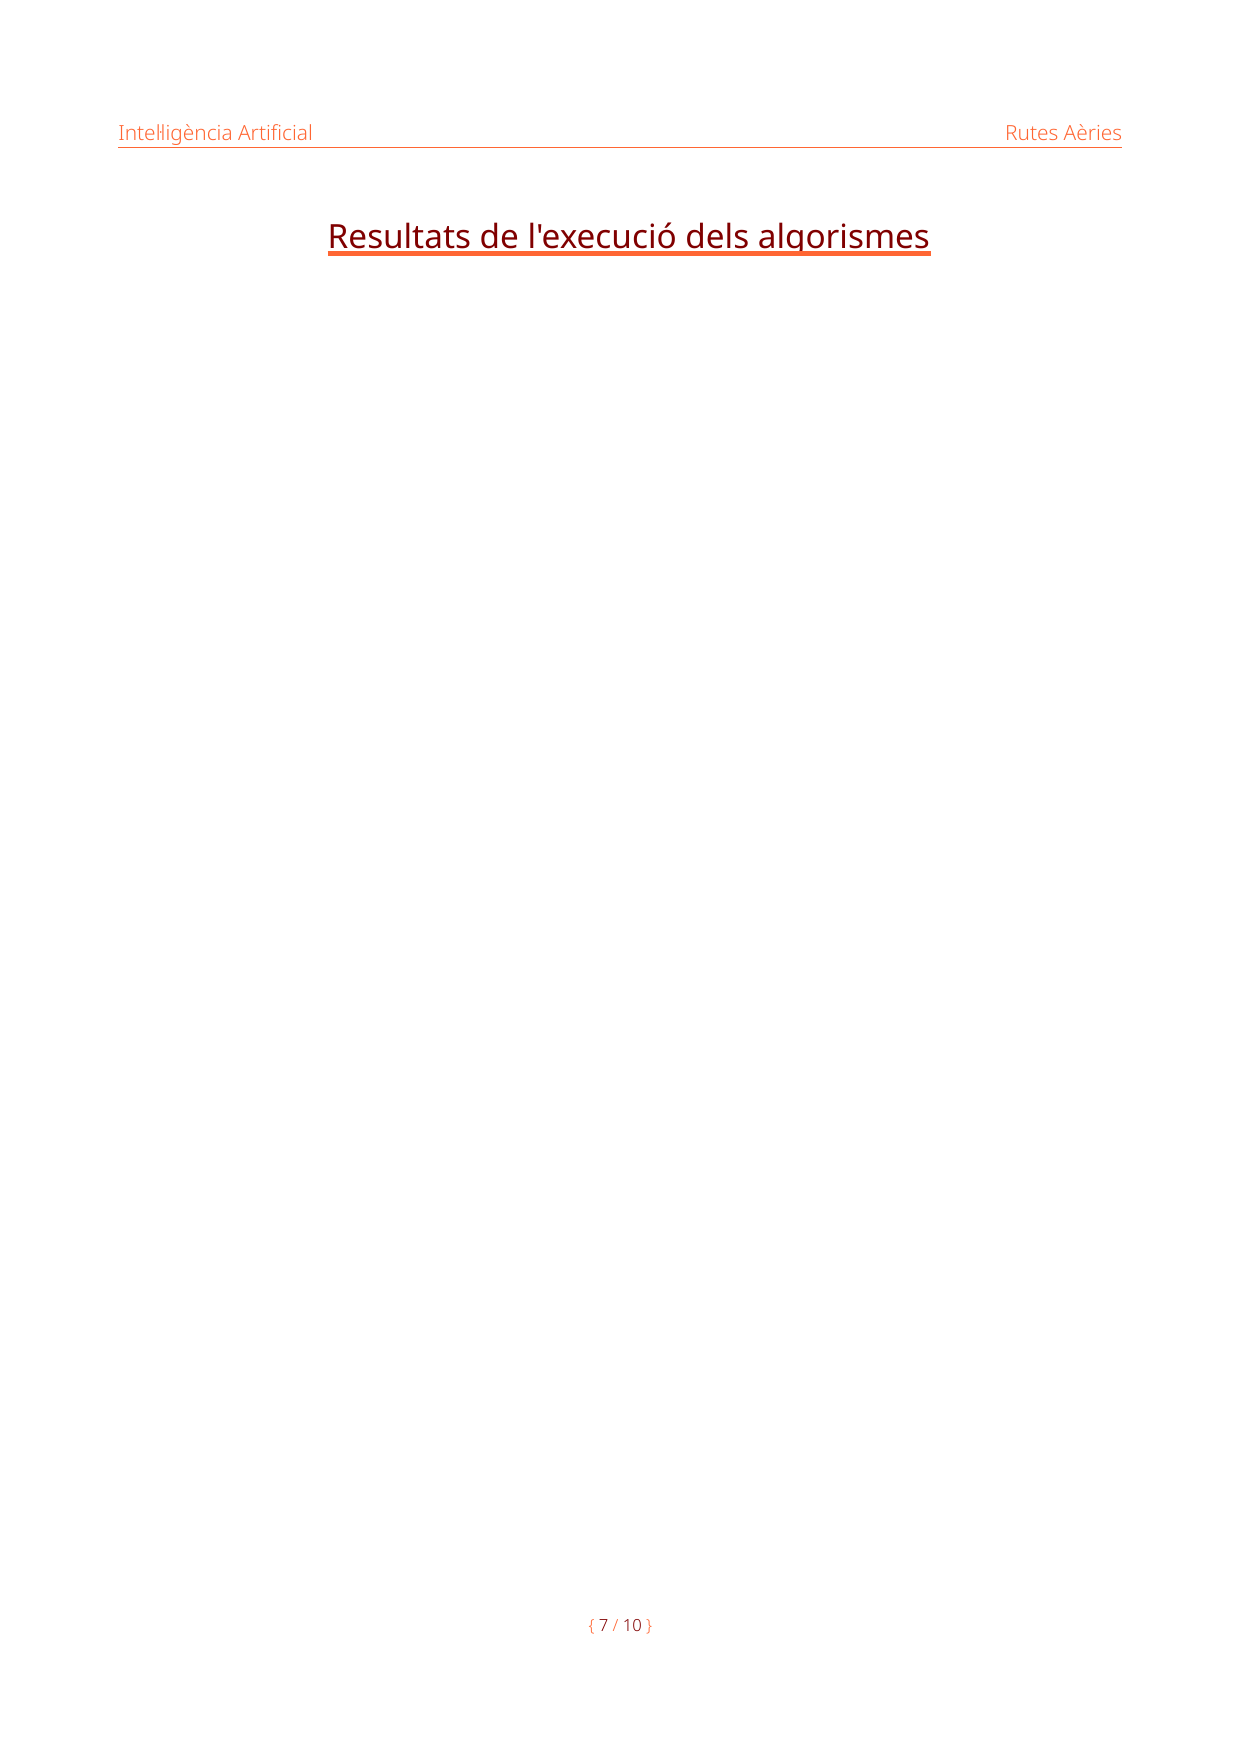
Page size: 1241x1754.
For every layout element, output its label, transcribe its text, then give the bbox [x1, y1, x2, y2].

subtitle Resultats de l'execució dels algorismes [136, 212, 1122, 258]
